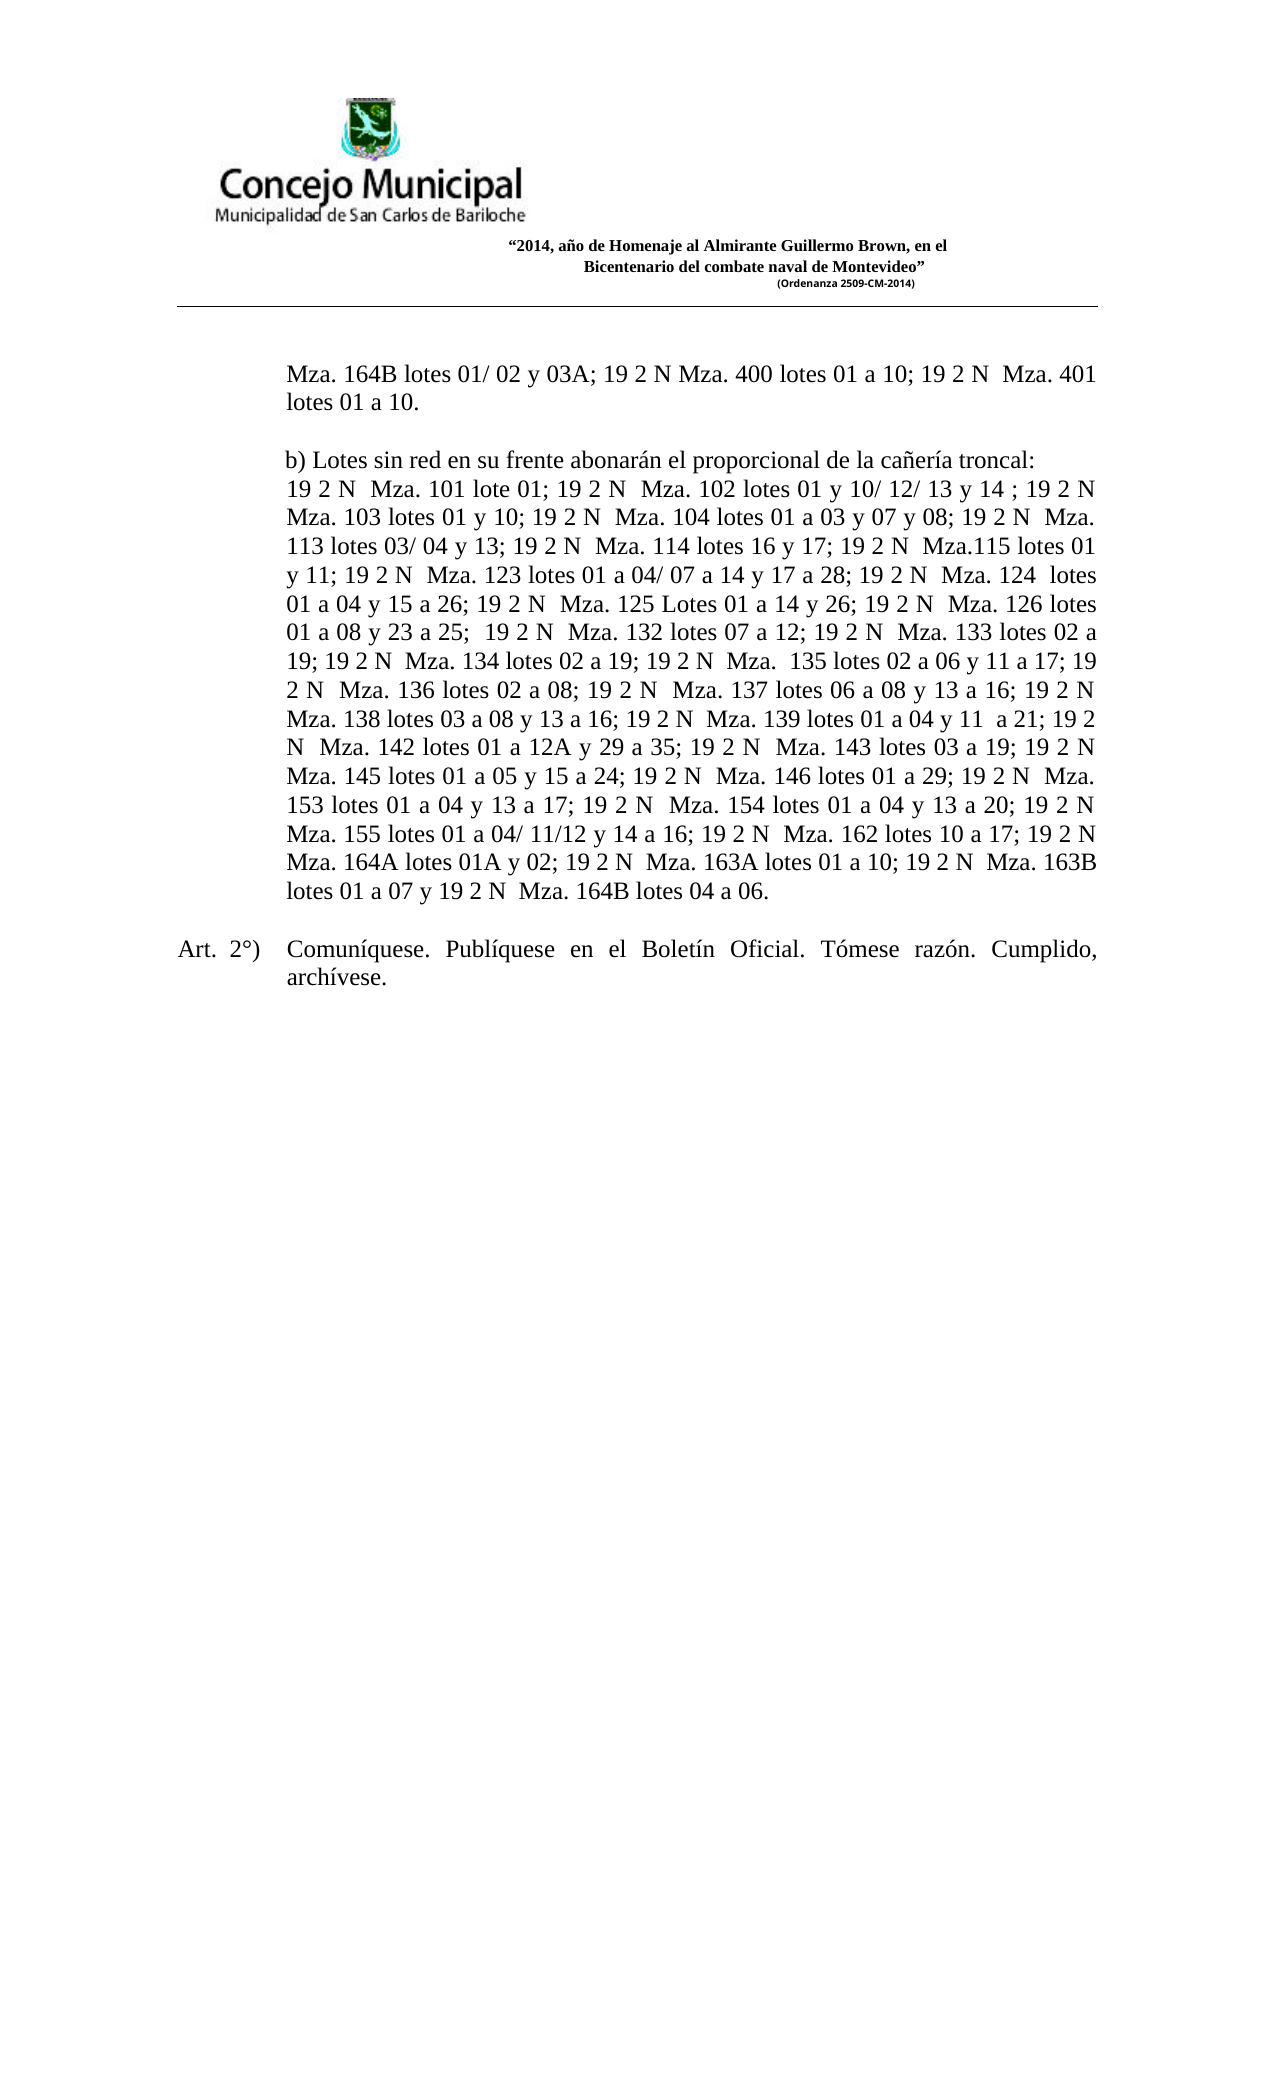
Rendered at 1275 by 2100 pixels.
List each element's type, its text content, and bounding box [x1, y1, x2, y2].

table_cell Comuníquese. Publíquese en el Boletín Oficial. Tómese razón. Cumplido, archívese. [279, 934, 1105, 1020]
table_cell Art. 2°) [170, 934, 279, 1020]
table_header Mza. 164B lotes 01/ 02 y 03A; 19 2 N Mza. 400 lotes 01 a 10; 19 2 N Mza. 401 lotes 01 a 10. b) Lotes sin red en su frente abonarán el proporcional de la cañería troncal: 19 2 N Mza. 101 lote 01; 19 2 N Mza. 102 lotes 01 y 10/ 12/ 13 y 14 ; 19 2 N Mza. 103 lotes 01 y 10; 19 2 N Mza. 104 lotes 01 a 03 y 07 y 08; 19 2 N Mza. 113 lotes 03/ 04 y 13; 19 2 N Mza. 114 lotes 16 y 17; 19 2 N Mza.115 lotes 01 y 11; 19 2 N Mza. 123 lotes 01 a 04/ 07 a 14 y 17 a 28; 19 2 N Mza. 124 lotes 01 a 04 y 15 a 26; 19 2 N Mza. 125 Lotes 01 a 14 y 26; 19 2 N Mza. 126 lotes 01 a 08 y 23 a 25; 19 2 N Mza. 132 lotes 07 a 12; 19 2 N Mza. 133 lotes 02 a 19; 19 2 N Mza. 134 lotes 02 a 19; 19 2 N Mza. 135 lotes 02 a 06 y 11 a 17; 19 2 N Mza. 136 lotes 02 a 08; 19 2 N Mza. 137 lotes 06 a 08 y 13 a 16; 19 2 N Mza. 138 lotes 03 a 08 y 13 a 16; 19 2 N Mza. 139 lotes 01 a 04 y 11 a 21; 19 2 N Mza. 142 lotes 01 a 12A y 29 a 35; 19 2 N Mza. 143 lotes 03 a 19; 19 2 N Mza. 145 lotes 01 a 05 y 15 a 24; 19 2 N Mza. 146 lotes 01 a 29; 19 2 N Mza. 153 lotes 01 a 04 y 13 a 17; 19 2 N Mza. 154 lotes 01 a 04 y 13 a 20; 19 2 N Mza. 155 lotes 01 a 04/ 11/12 y 14 a 16; 19 2 N Mza. 162 lotes 10 a 17; 19 2 N Mza. 164A lotes 01A y 02; 19 2 N Mza. 163A lotes 01 a 10; 19 2 N Mza. 163B lotes 01 a 07 y 19 2 N Mza. 164B lotes 04 a 06. [279, 359, 1105, 934]
table_header [170, 359, 279, 934]
picture [194, 98, 554, 234]
